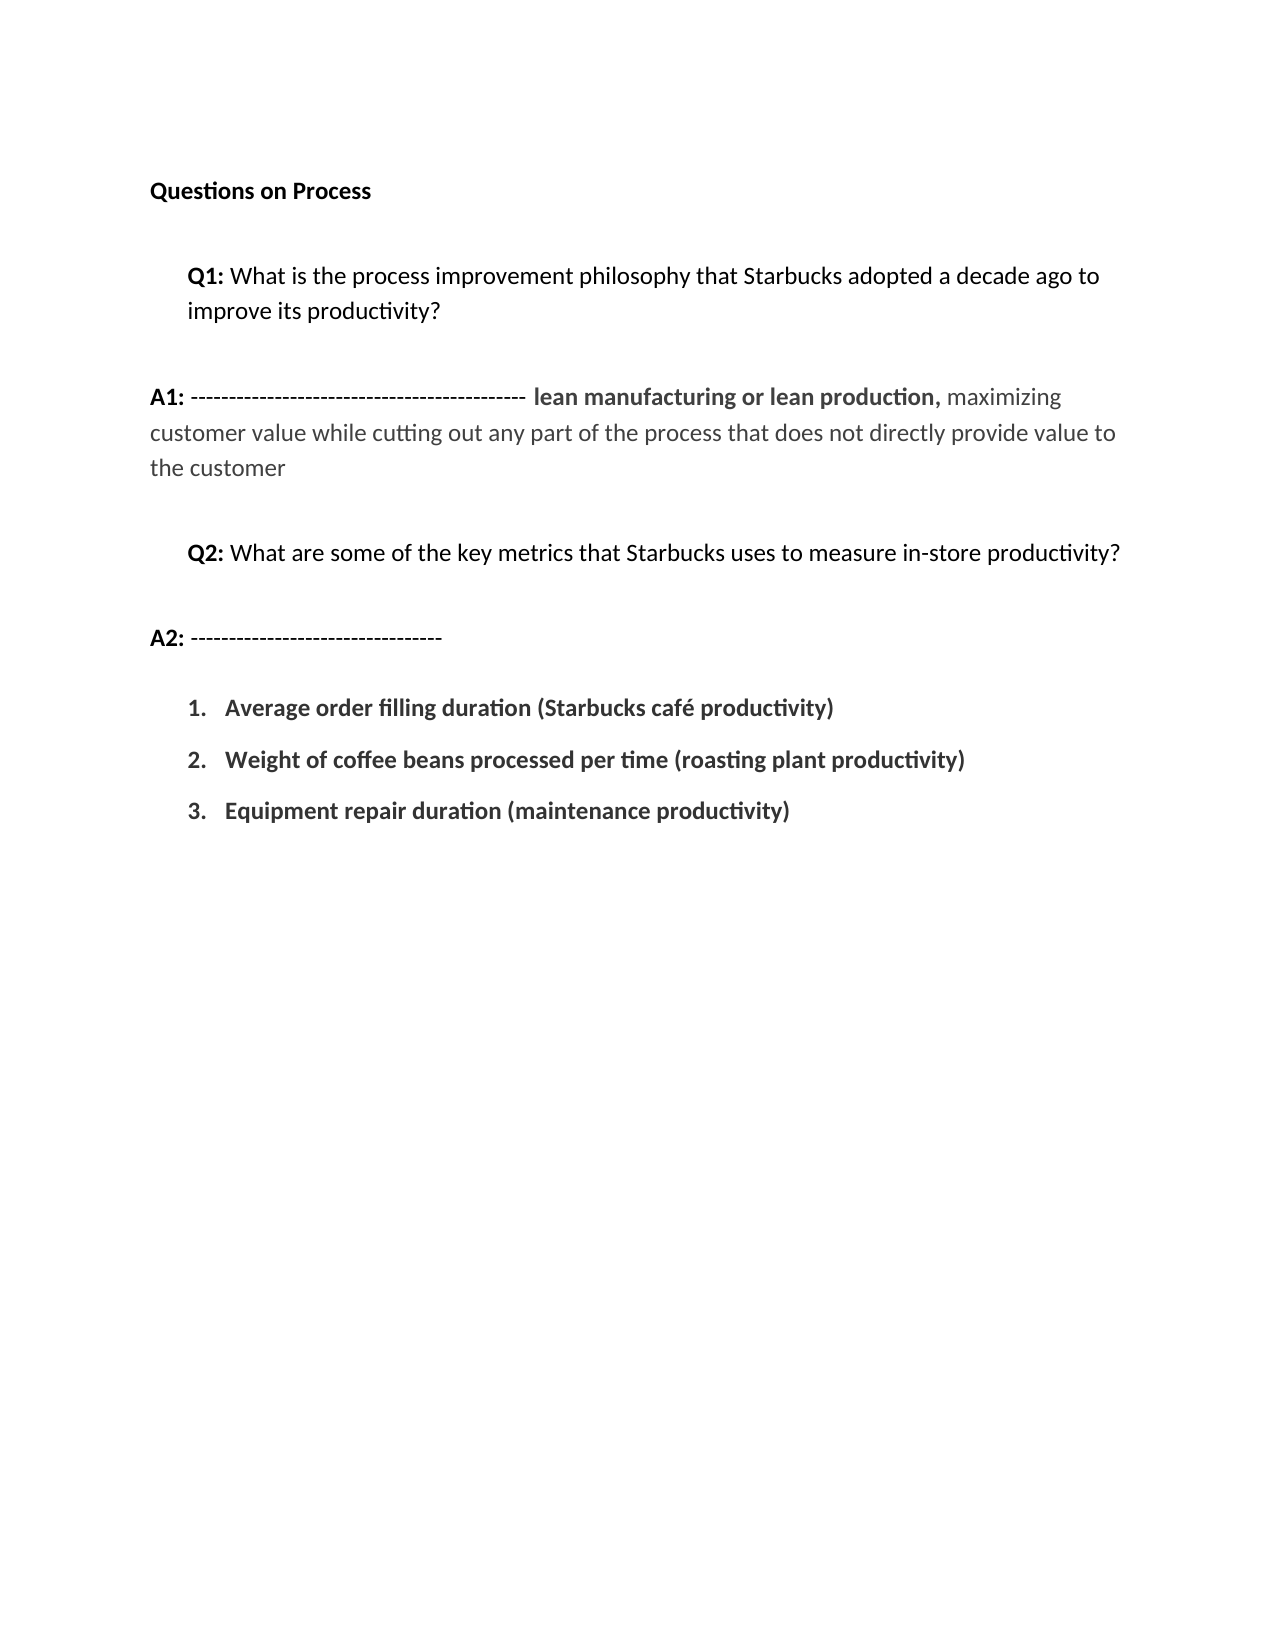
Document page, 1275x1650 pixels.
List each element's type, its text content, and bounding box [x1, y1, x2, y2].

list Average order filling duration (Starbucks café productivity) [187, 692, 1125, 723]
list Weight of coffee beans processed per time (roasting plant productivity) [187, 744, 1125, 774]
text Q1: What is the process improvement philosophy that Starbucks adopted a decade ago to improve its productivity? [187, 260, 1125, 326]
text A2: --------------------------------- [150, 622, 1125, 653]
text Q2: What are some of the key metrics that Starbucks uses to measure in-store productivity? [187, 537, 1125, 568]
list Equipment repair duration (maintenance productivity) [187, 795, 1125, 826]
text Questions on Process [150, 175, 1125, 206]
text A1: -------------------------------------------- lean manufacturing or lean production, maximizing customer value while cutting out any part of the process that does not directly provide value to the customer [150, 380, 1125, 483]
